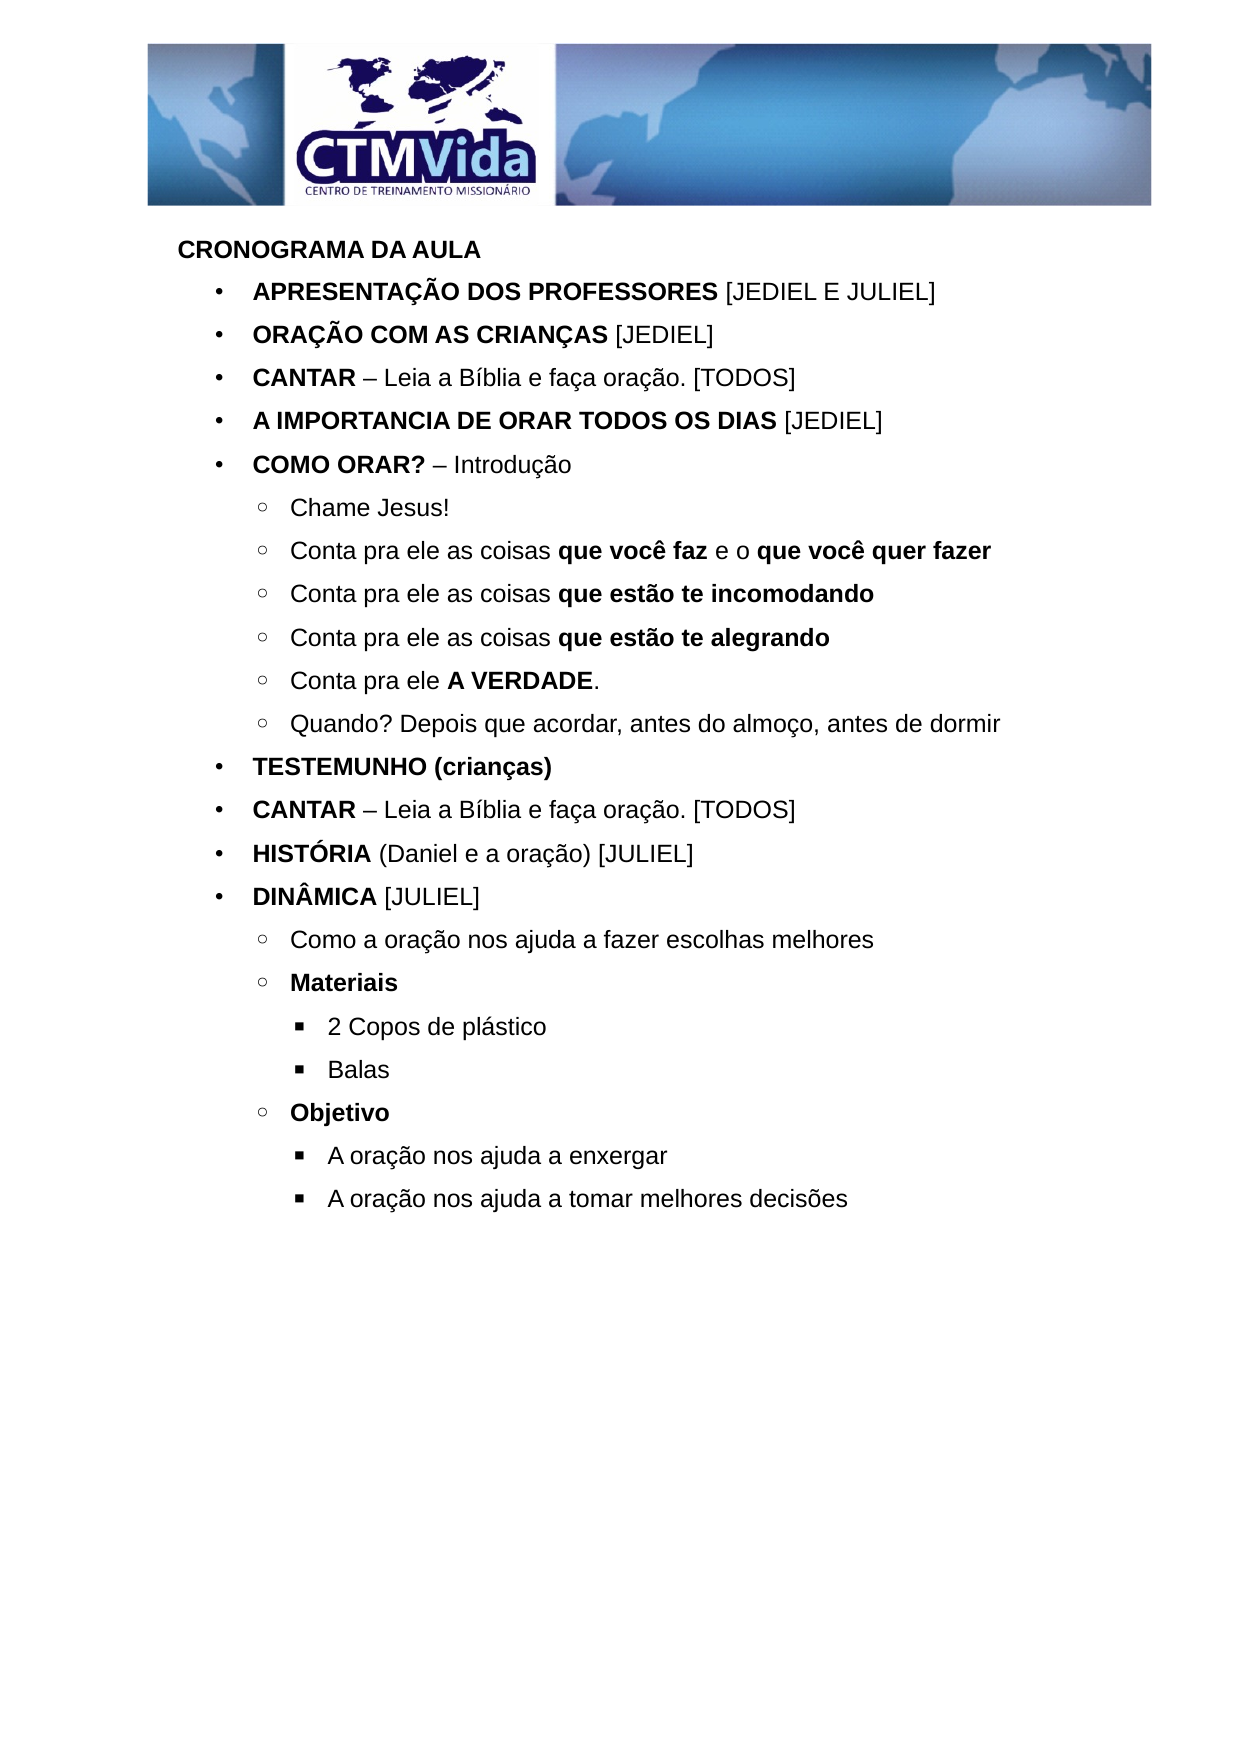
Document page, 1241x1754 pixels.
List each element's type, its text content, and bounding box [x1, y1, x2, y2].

list A oração nos ajuda a tomar melhores decisões [290, 1184, 1122, 1213]
list CANTAR – Leia a Bíblia e faça oração. [TODOS] [215, 795, 1122, 824]
list Conta pra ele as coisas que estão te incomodando [252, 579, 1122, 608]
list Como a oração nos ajuda a fazer escolhas melhores [252, 925, 1122, 954]
list CANTAR – Leia a Bíblia e faça oração. [TODOS] [215, 363, 1122, 392]
list TESTEMUNHO (crianças) [215, 752, 1122, 781]
list 2 Copos de plástico [290, 1012, 1122, 1040]
list Conta pra ele A VERDADE. [252, 666, 1122, 694]
subtitle Cronograma da aula [177, 235, 1122, 264]
list A IMPORTANCIA DE ORAR TODOS OS DIAS [JEDIEL] [215, 406, 1122, 435]
list ORAÇÃO COM AS CRIANÇAS [JEDIEL] [215, 320, 1122, 349]
list APRESENTAÇÃO DOS PROFESSORES [JEDIEL E JULIEL] [215, 277, 1122, 306]
list Conta pra ele as coisas que estão te alegrando [252, 622, 1122, 651]
list DINÂMICA [JULIEL] [215, 882, 1122, 911]
list Objetivo [252, 1098, 1122, 1127]
list Chame Jesus! [252, 493, 1122, 522]
list Quando? Depois que acordar, antes do almoço, antes de dormir [252, 709, 1122, 738]
list Balas [290, 1055, 1122, 1084]
list Materiais [252, 968, 1122, 997]
picture [147, 43, 1152, 206]
list COMO ORAR? – Introdução [215, 449, 1122, 478]
list A oração nos ajuda a enxergar [290, 1141, 1122, 1170]
list HISTÓRIA (Daniel e a oração) [JULIEL] [215, 839, 1122, 867]
list Conta pra ele as coisas que você faz e o que você quer fazer [252, 536, 1122, 565]
